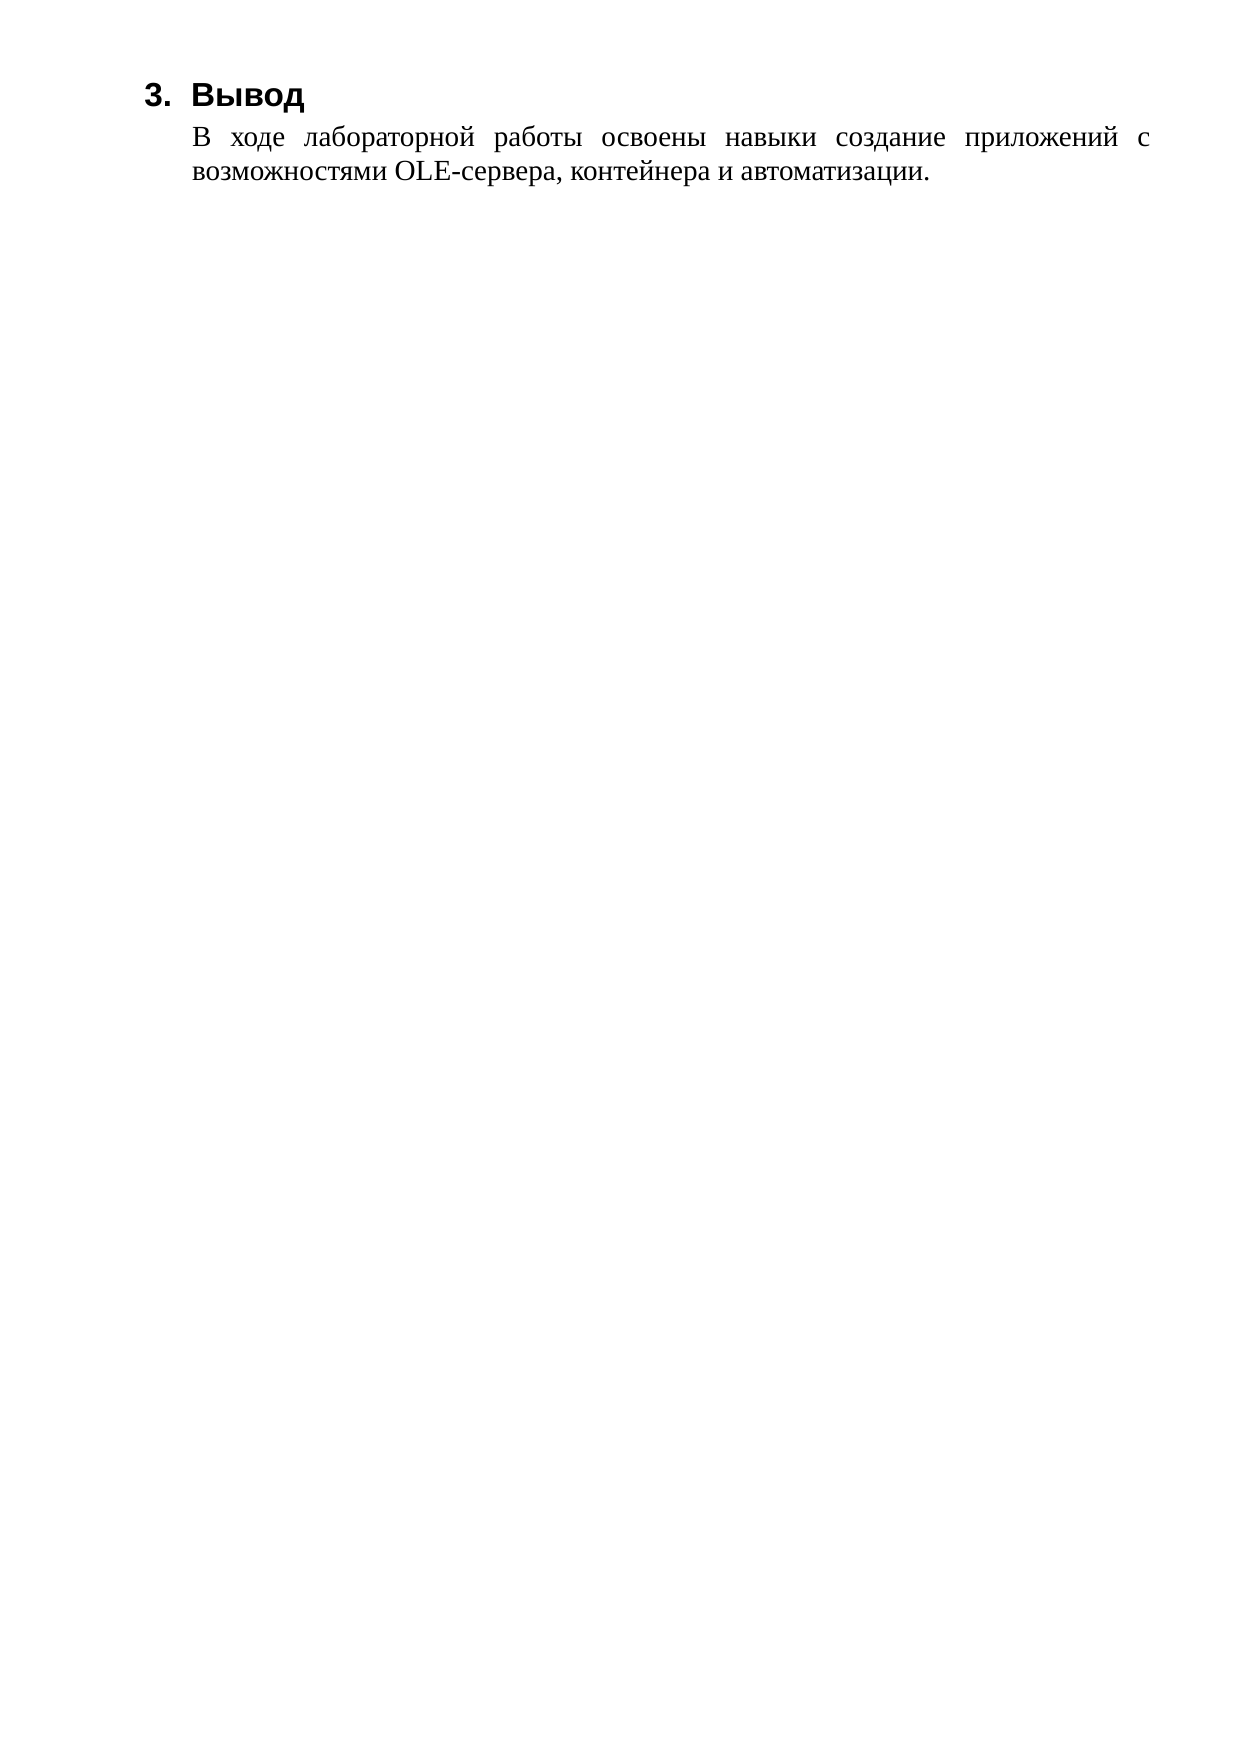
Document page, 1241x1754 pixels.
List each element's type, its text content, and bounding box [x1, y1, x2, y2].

subtitle Вывод [144, 75, 1152, 113]
text В ходе лабораторной работы освоены навыки создание приложений с возможностями OLE-сервера, контейнера и автоматизации. [192, 119, 1152, 187]
